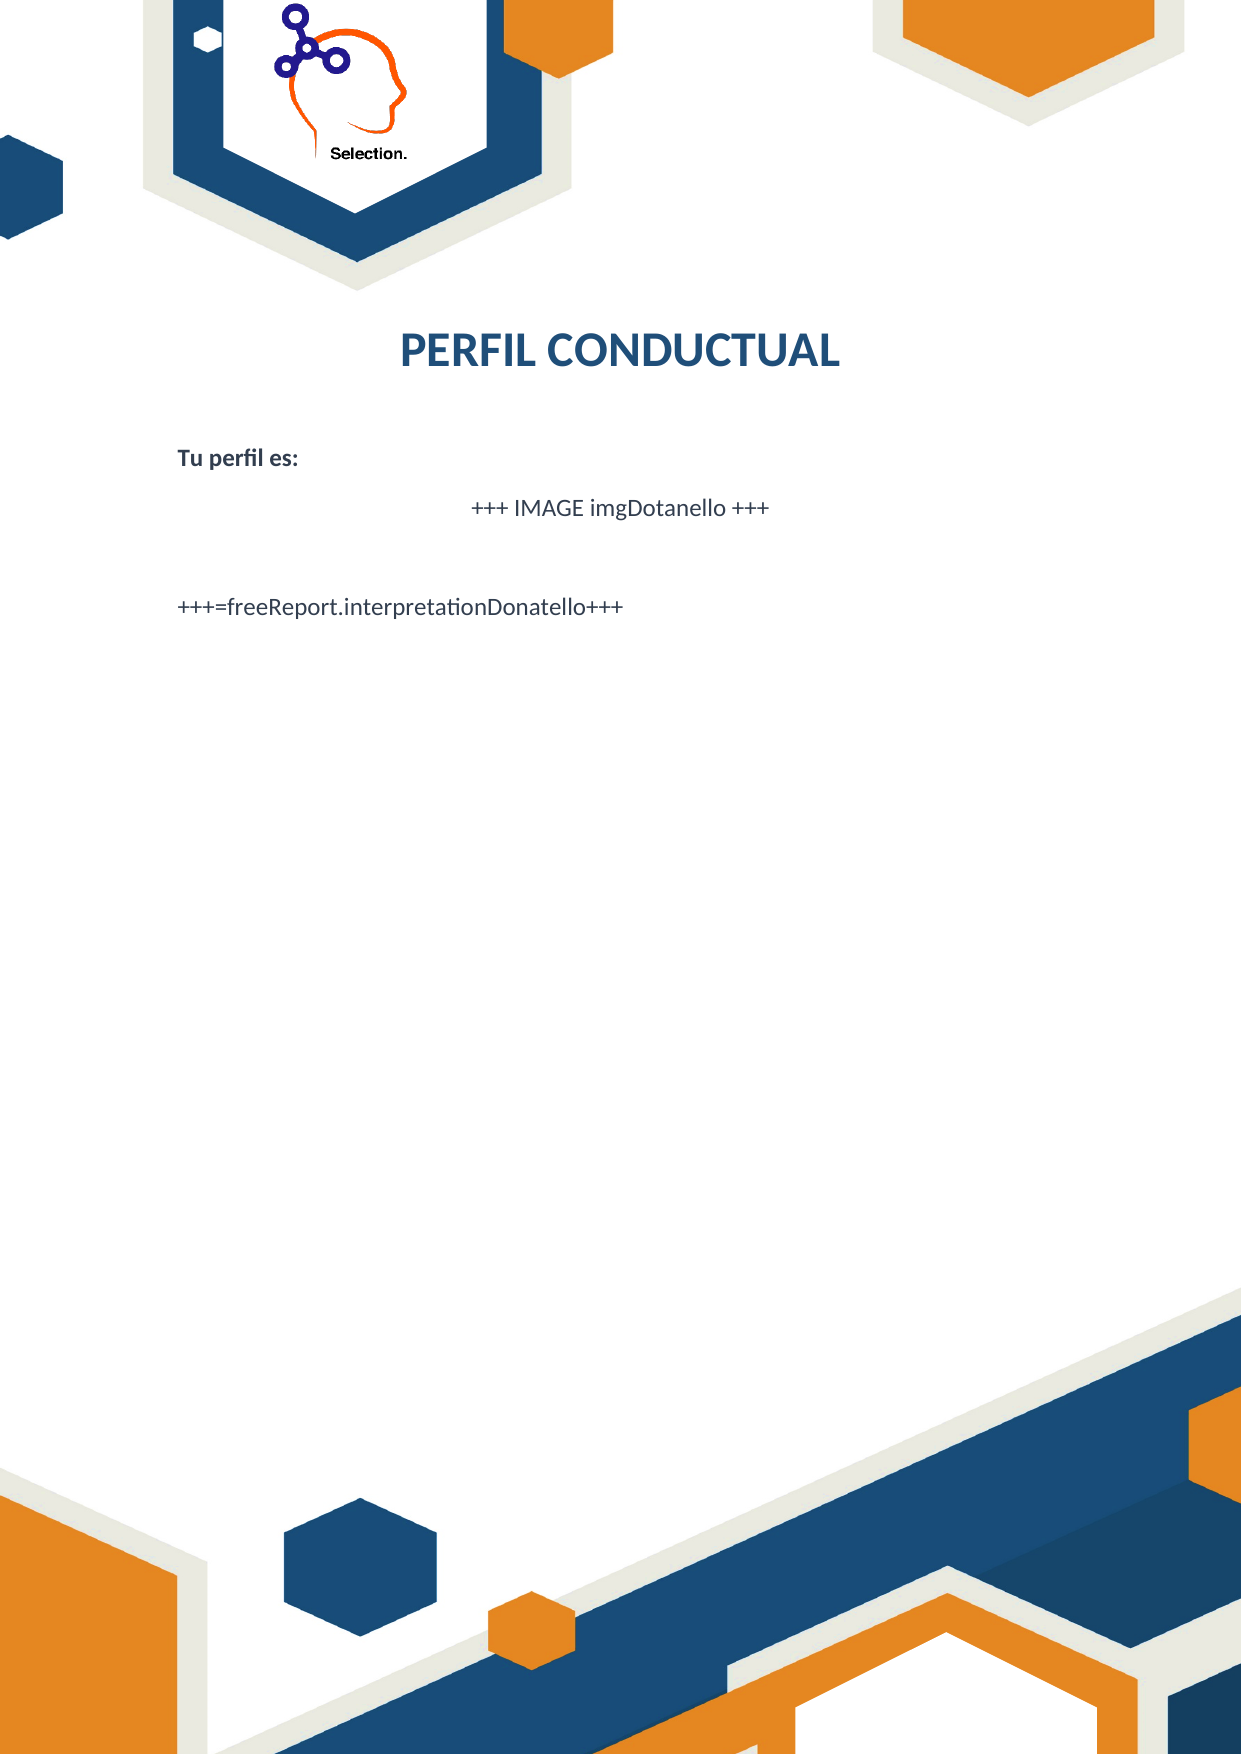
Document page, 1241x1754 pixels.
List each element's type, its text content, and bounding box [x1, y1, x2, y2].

text +++=freeReport.interpretationDonatello+++ [177, 591, 1063, 622]
picture [247, 0, 433, 171]
text Tu perfil es: [177, 442, 1063, 473]
text PERFIL CONDUCTUAL [177, 327, 1063, 376]
text +++ IMAGE imgDotanello +++ [177, 492, 1063, 522]
